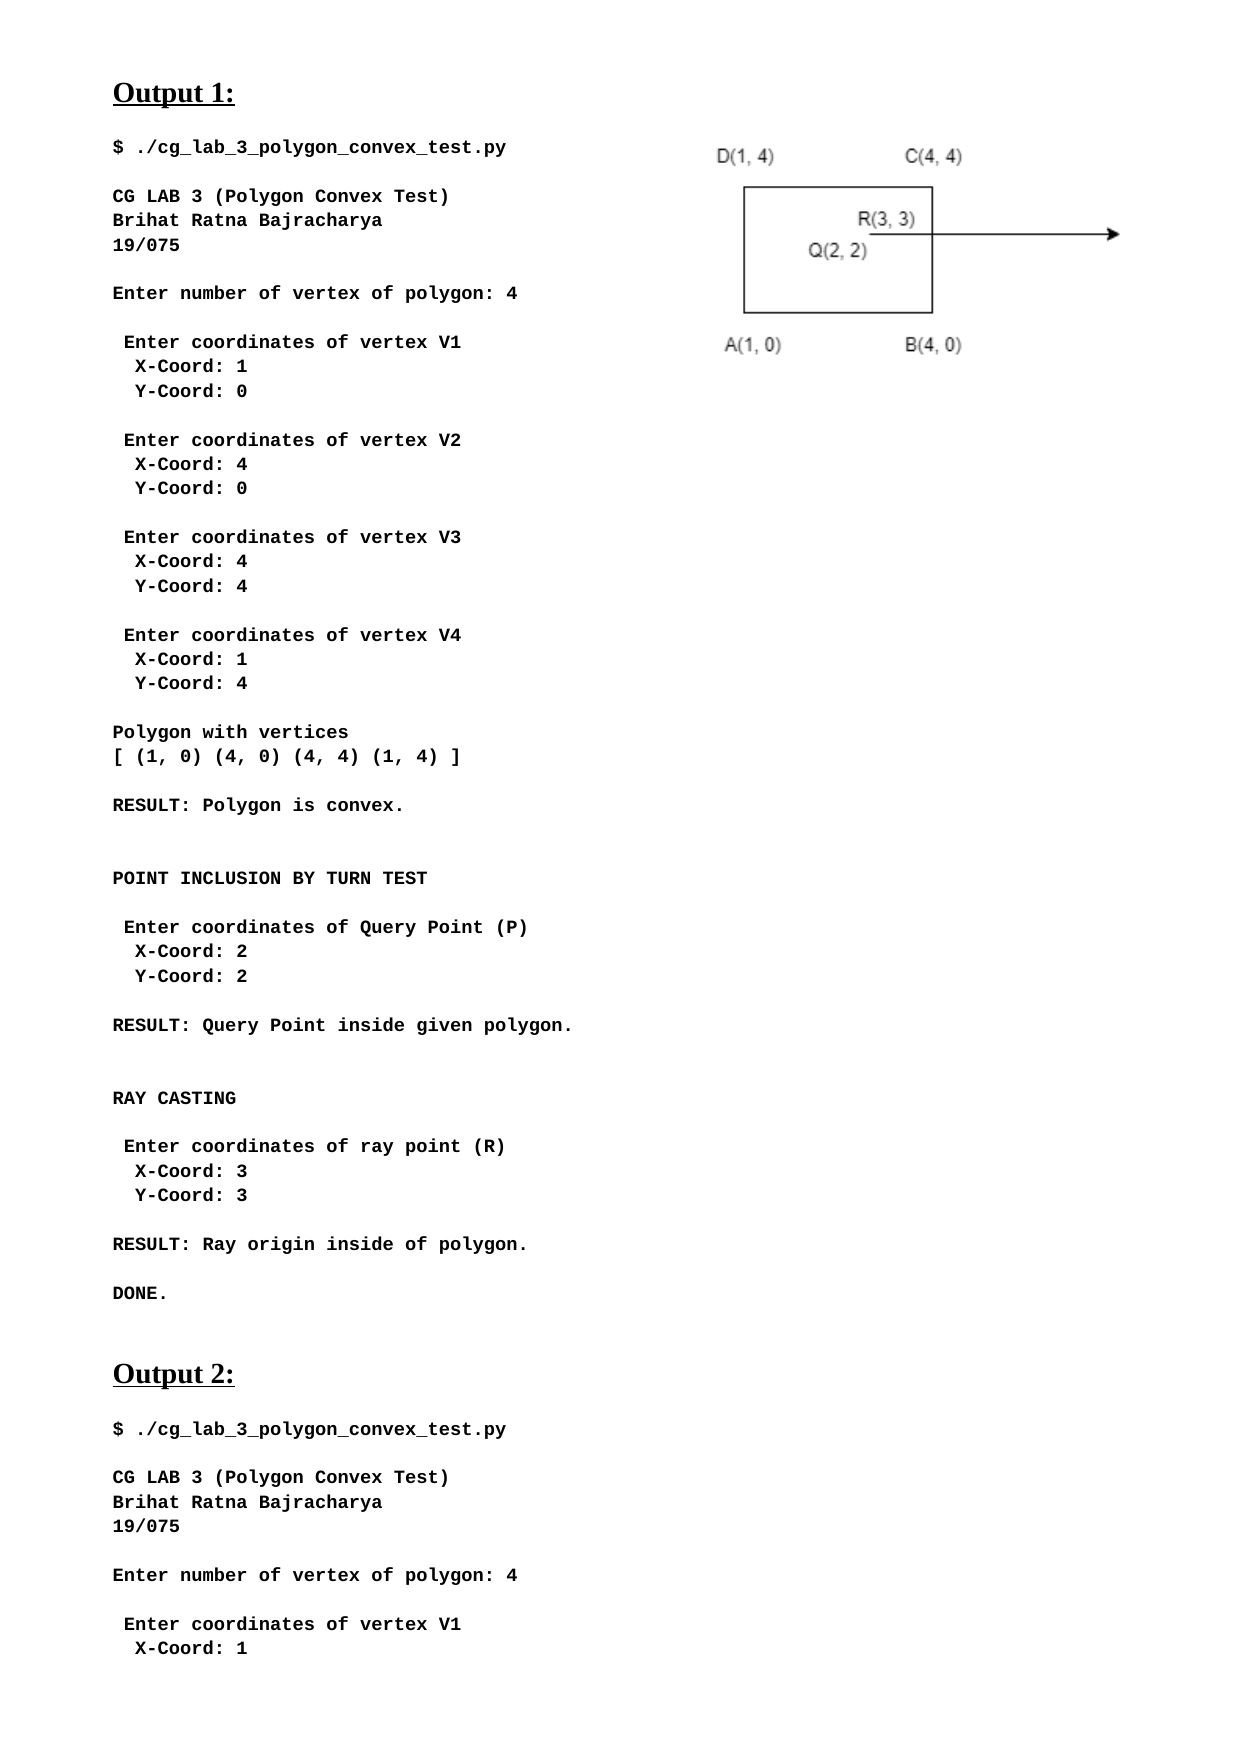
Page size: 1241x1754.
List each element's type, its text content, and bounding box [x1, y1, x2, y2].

text Output 1: [112, 75, 1166, 108]
text RAY CASTING [112, 1088, 1166, 1110]
text [1134, 235, 1166, 257]
text X-Coord: 1 [112, 357, 1166, 378]
text Enter coordinates of Query Point (P) [112, 918, 1166, 939]
text Brihat Ratna Bajracharya [112, 211, 707, 232]
text RESULT: Query Point inside given polygon. [112, 1015, 1166, 1037]
text Y-Coord: 0 [112, 382, 1166, 403]
text CG LAB 3 (Polygon Convex Test) [112, 1468, 1166, 1489]
text X-Coord: 4 [112, 552, 1166, 573]
text Enter coordinates of vertex V4 [112, 625, 1166, 647]
text Enter number of vertex of polygon: 4 [112, 1566, 1166, 1587]
text RESULT: Polygon is convex. [112, 796, 1166, 817]
text Y-Coord: 4 [112, 674, 1166, 695]
text X-Coord: 3 [112, 1162, 1166, 1183]
text Enter coordinates of vertex V3 [112, 528, 1166, 549]
text X-Coord: 2 [112, 942, 1166, 963]
text POINT INCLUSION BY TURN TEST [112, 869, 1166, 890]
text 19/075 [112, 1517, 1166, 1538]
text [ (1, 0) (4, 0) (4, 4) (1, 4) ] [112, 747, 1166, 768]
text Enter coordinates of vertex V1 [112, 333, 707, 354]
text CG LAB 3 (Polygon Convex Test) [112, 187, 707, 208]
text Enter coordinates of vertex V2 [112, 430, 1166, 452]
picture [707, 141, 1134, 372]
text [1134, 187, 1166, 208]
text Brihat Ratna Bajracharya [112, 1493, 1166, 1514]
text X-Coord: 1 [112, 650, 1166, 671]
text Enter number of vertex of polygon: 4 [112, 284, 707, 305]
text Enter coordinates of ray point (R) [112, 1137, 1166, 1158]
text X-Coord: 4 [112, 455, 1166, 476]
text Output 2: [112, 1357, 1166, 1390]
text Y-Coord: 3 [112, 1186, 1166, 1207]
text Y-Coord: 4 [112, 577, 1166, 598]
text $ ./cg_lab_3_polygon_convex_test.py [112, 138, 1166, 159]
text RESULT: Ray origin inside of polygon. [112, 1235, 1166, 1256]
text [1134, 333, 1166, 354]
text Y-Coord: 0 [112, 479, 1166, 500]
text $ ./cg_lab_3_polygon_convex_test.py [112, 1419, 1166, 1441]
text X-Coord: 1 [112, 1639, 1166, 1660]
text Enter coordinates of vertex V1 [112, 1614, 1166, 1636]
text Y-Coord: 2 [112, 967, 1166, 988]
text 19/075 [112, 235, 707, 257]
text [1134, 211, 1166, 232]
text DONE. [112, 1283, 1166, 1305]
text Polygon with vertices [112, 723, 1166, 744]
